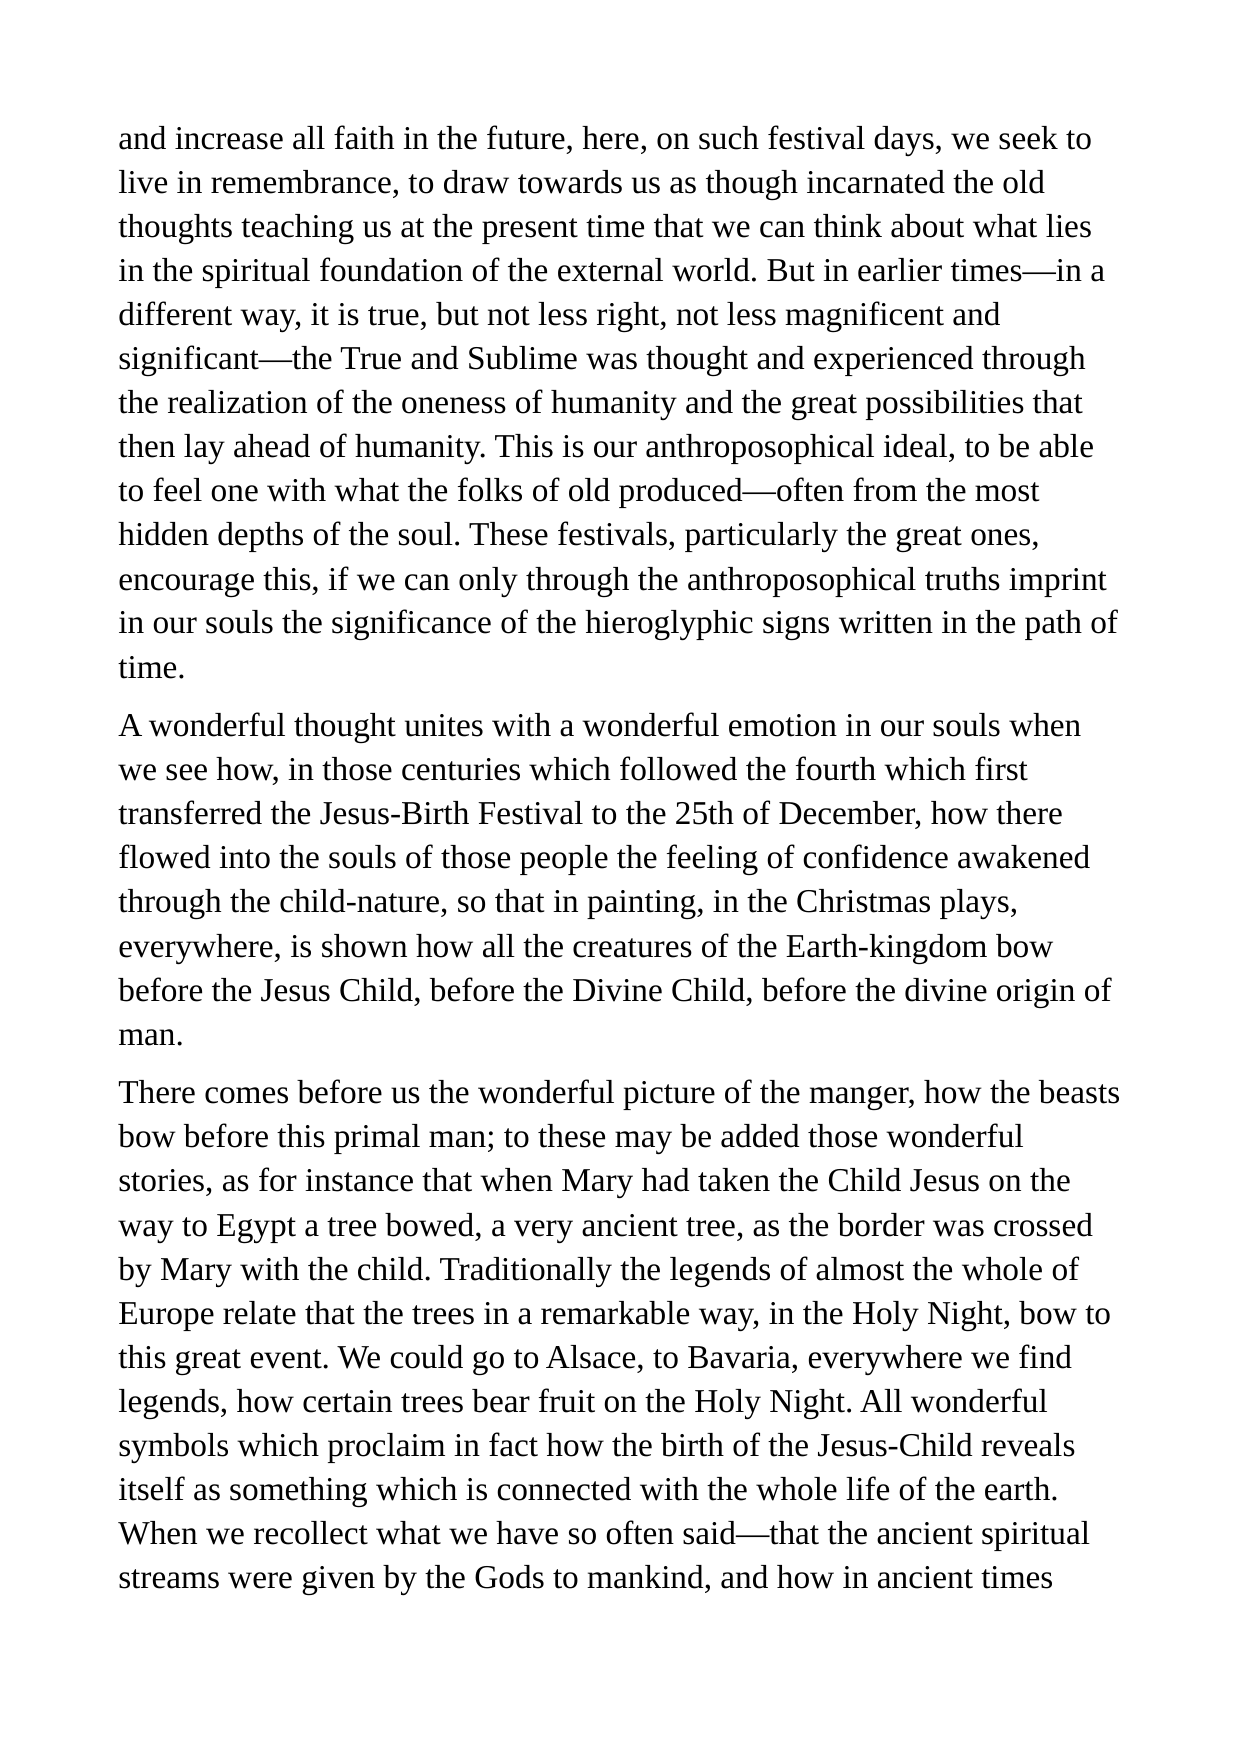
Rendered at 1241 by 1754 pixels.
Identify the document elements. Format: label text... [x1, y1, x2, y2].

text There comes before us the wonderful picture of the manger, how the beasts bow before this primal man; to these may be added those wonderful stories, as for instance that when Mary had taken the Child Jesus on the way to Egypt a tree bowed, a very ancient tree, as the border was crossed by Mary with the child. Traditionally the legends of almost the whole of Europe relate that the trees in a remarkable way, in the Holy Night, bow to this great event. We could go to Alsace, to Bavaria, everywhere we find legends, how certain trees bear fruit on the Holy Night. All wonderful symbols which proclaim in fact how the birth of the Jesus-Child reveals itself as something which is connected with the whole life of the earth. When we recollect what we have so often said—that the ancient spiritual streams were given by the Gods to mankind, and how in ancient times [118, 1073, 1122, 1596]
text and increase all faith in the future, here, on such festival days, we seek to live in remembrance, to draw towards us as though incarnated the old thoughts teaching us at the present time that we can think about what lies in the spiritual foundation of the external world. But in earlier times—in a different way, it is true, but not less right, not less magnificent and significant—the True and Sublime was thought and experienced through the realization of the oneness of humanity and the great possibilities that then lay ahead of humanity. This is our anthroposophical ideal, to be able to feel one with what the folks of old produced—often from the most hidden depths of the soul. These festivals, particularly the great ones, encourage this, if we can only through the anthroposophical truths imprint in our souls the significance of the hieroglyphic signs written in the path of time. [118, 118, 1122, 685]
text A wonderful thought unites with a wonderful emotion in our souls when we see how, in those centuries which followed the fourth which first transferred the Jesus-Birth Festival to the 25th of December, how there flowed into the souls of those people the feeling of confidence awakened through the child-nature, so that in painting, in the Christmas plays, everywhere, is shown how all the creatures of the Earth-kingdom bow before the Jesus Child, before the Divine Child, before the divine origin of man. [118, 706, 1122, 1052]
